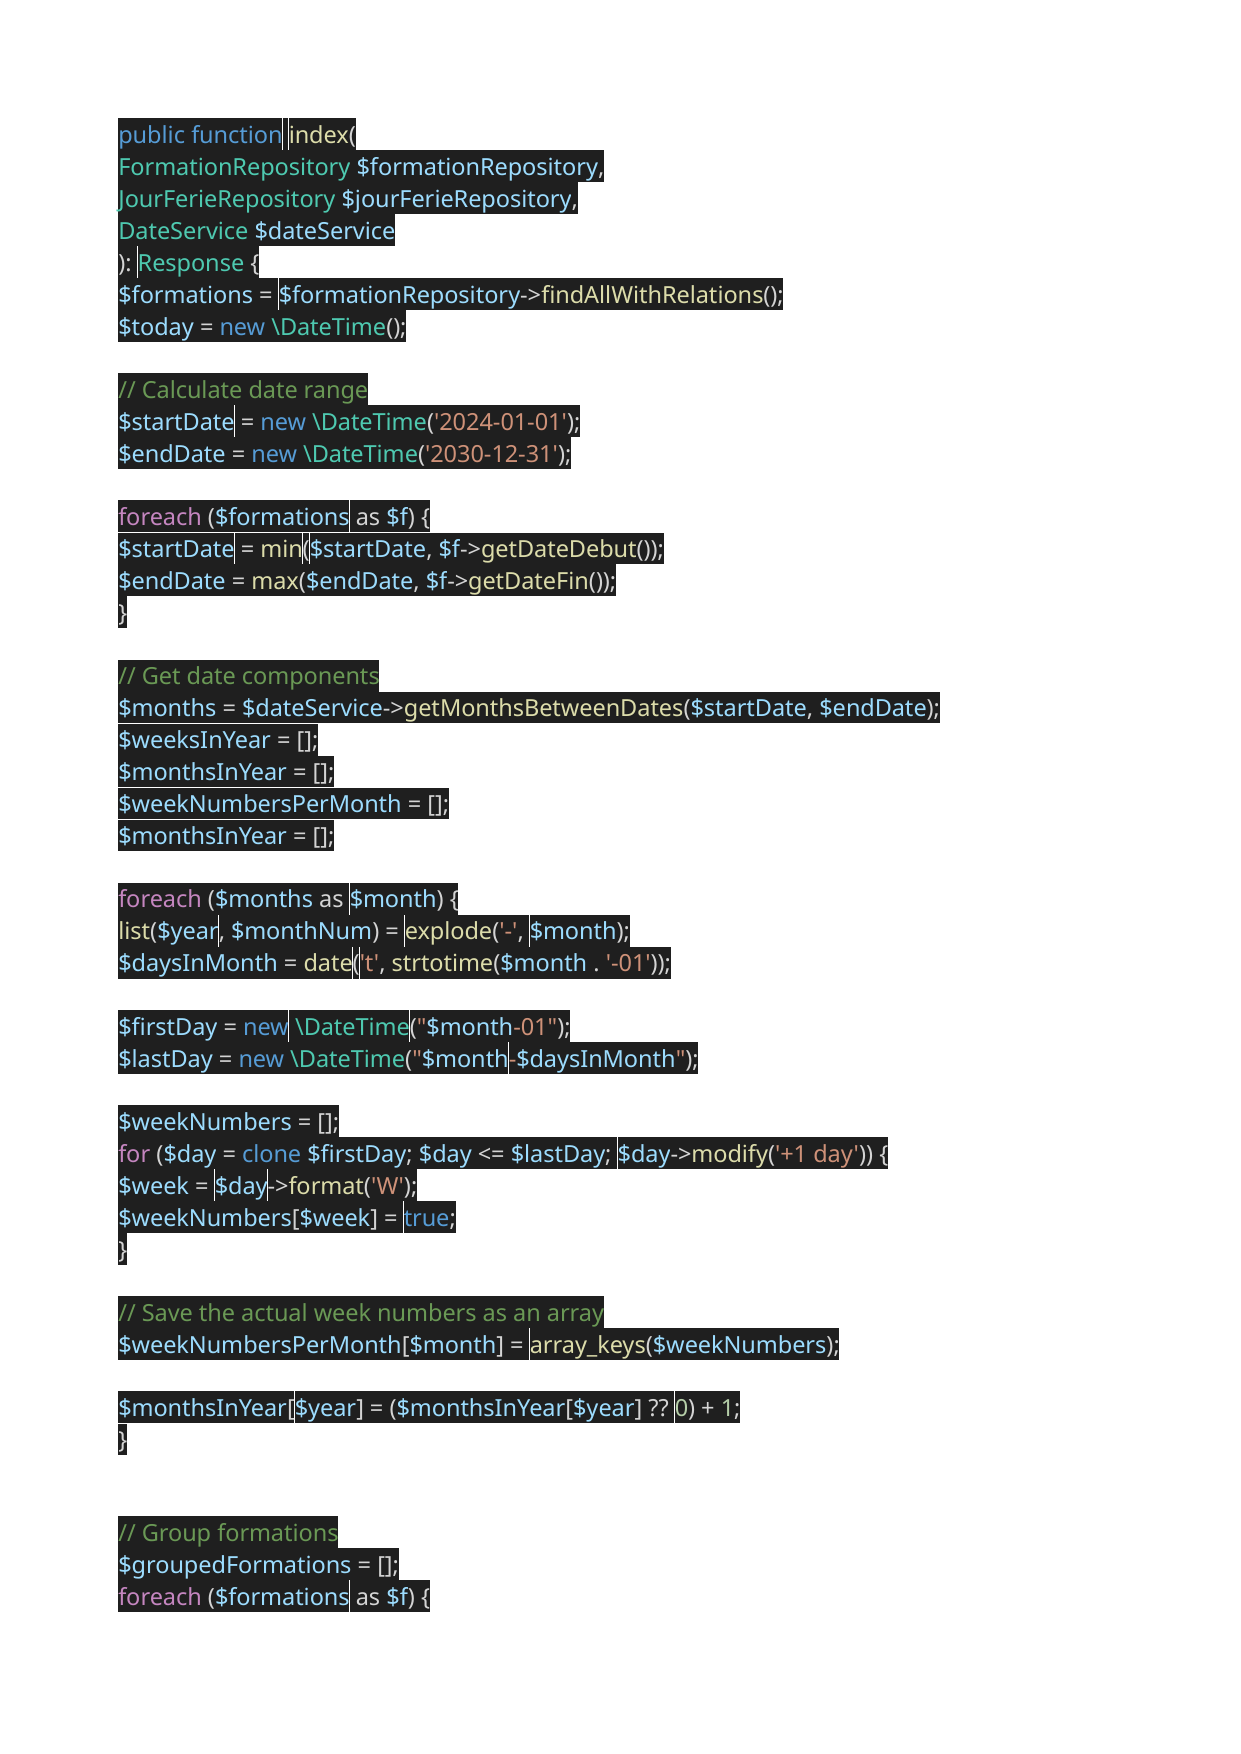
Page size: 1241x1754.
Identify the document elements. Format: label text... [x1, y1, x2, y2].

text } [118, 1233, 1122, 1265]
text // Save the actual week numbers as an array [118, 1296, 1122, 1328]
text // Group formations [118, 1516, 1122, 1548]
text $weekNumbers = []; [118, 1105, 1122, 1137]
text $monthsInYear = []; [118, 819, 1122, 851]
text JourFerieRepository $jourFerieRepository, [118, 182, 1122, 214]
text $weekNumbers[$week] = true; [118, 1201, 1122, 1233]
text $startDate = new \DateTime('2024-01-01'); [118, 405, 1122, 437]
text } [118, 1423, 1122, 1455]
text ): Response { [118, 246, 1122, 278]
text foreach ($formations as $f) { [118, 500, 1122, 532]
text $endDate = max($endDate, $f->getDateFin()); [118, 564, 1122, 596]
text $weekNumbersPerMonth[$month] = array_keys($weekNumbers); [118, 1328, 1122, 1360]
text foreach ($formations as $f) { [118, 1580, 1122, 1612]
text // Get date components [118, 659, 1122, 692]
text $monthsInYear = []; [118, 756, 1122, 787]
text $endDate = new \DateTime('2030-12-31'); [118, 437, 1122, 469]
text $today = new \DateTime(); [118, 310, 1122, 342]
text $groupedFormations = []; [118, 1548, 1122, 1580]
text public function index( [118, 118, 1122, 150]
text $startDate = min($startDate, $f->getDateDebut()); [118, 532, 1122, 564]
text $weekNumbersPerMonth = []; [118, 787, 1122, 819]
text $months = $dateService->getMonthsBetweenDates($startDate, $endDate); [118, 692, 1122, 723]
text for ($day = clone $firstDay; $day <= $lastDay; $day->modify('+1 day')) { [118, 1137, 1122, 1169]
text } [118, 596, 1122, 628]
text $formations = $formationRepository->findAllWithRelations(); [118, 278, 1122, 310]
text DateService $dateService [118, 214, 1122, 246]
text $monthsInYear[$year] = ($monthsInYear[$year] ?? 0) + 1; [118, 1391, 1122, 1423]
text FormationRepository $formationRepository, [118, 150, 1122, 182]
text $week = $day->format('W'); [118, 1169, 1122, 1201]
text // Calculate date range [118, 373, 1122, 405]
text $daysInMonth = date('t', strtotime($month . '-01')); [118, 947, 1122, 979]
text list($year, $monthNum) = explode('-', $month); [118, 915, 1122, 947]
text $lastDay = new \DateTime("$month-$daysInMonth"); [118, 1042, 1122, 1074]
text $weeksInYear = []; [118, 723, 1122, 756]
text foreach ($months as $month) { [118, 883, 1122, 915]
text $firstDay = new \DateTime("$month-01"); [118, 1010, 1122, 1042]
